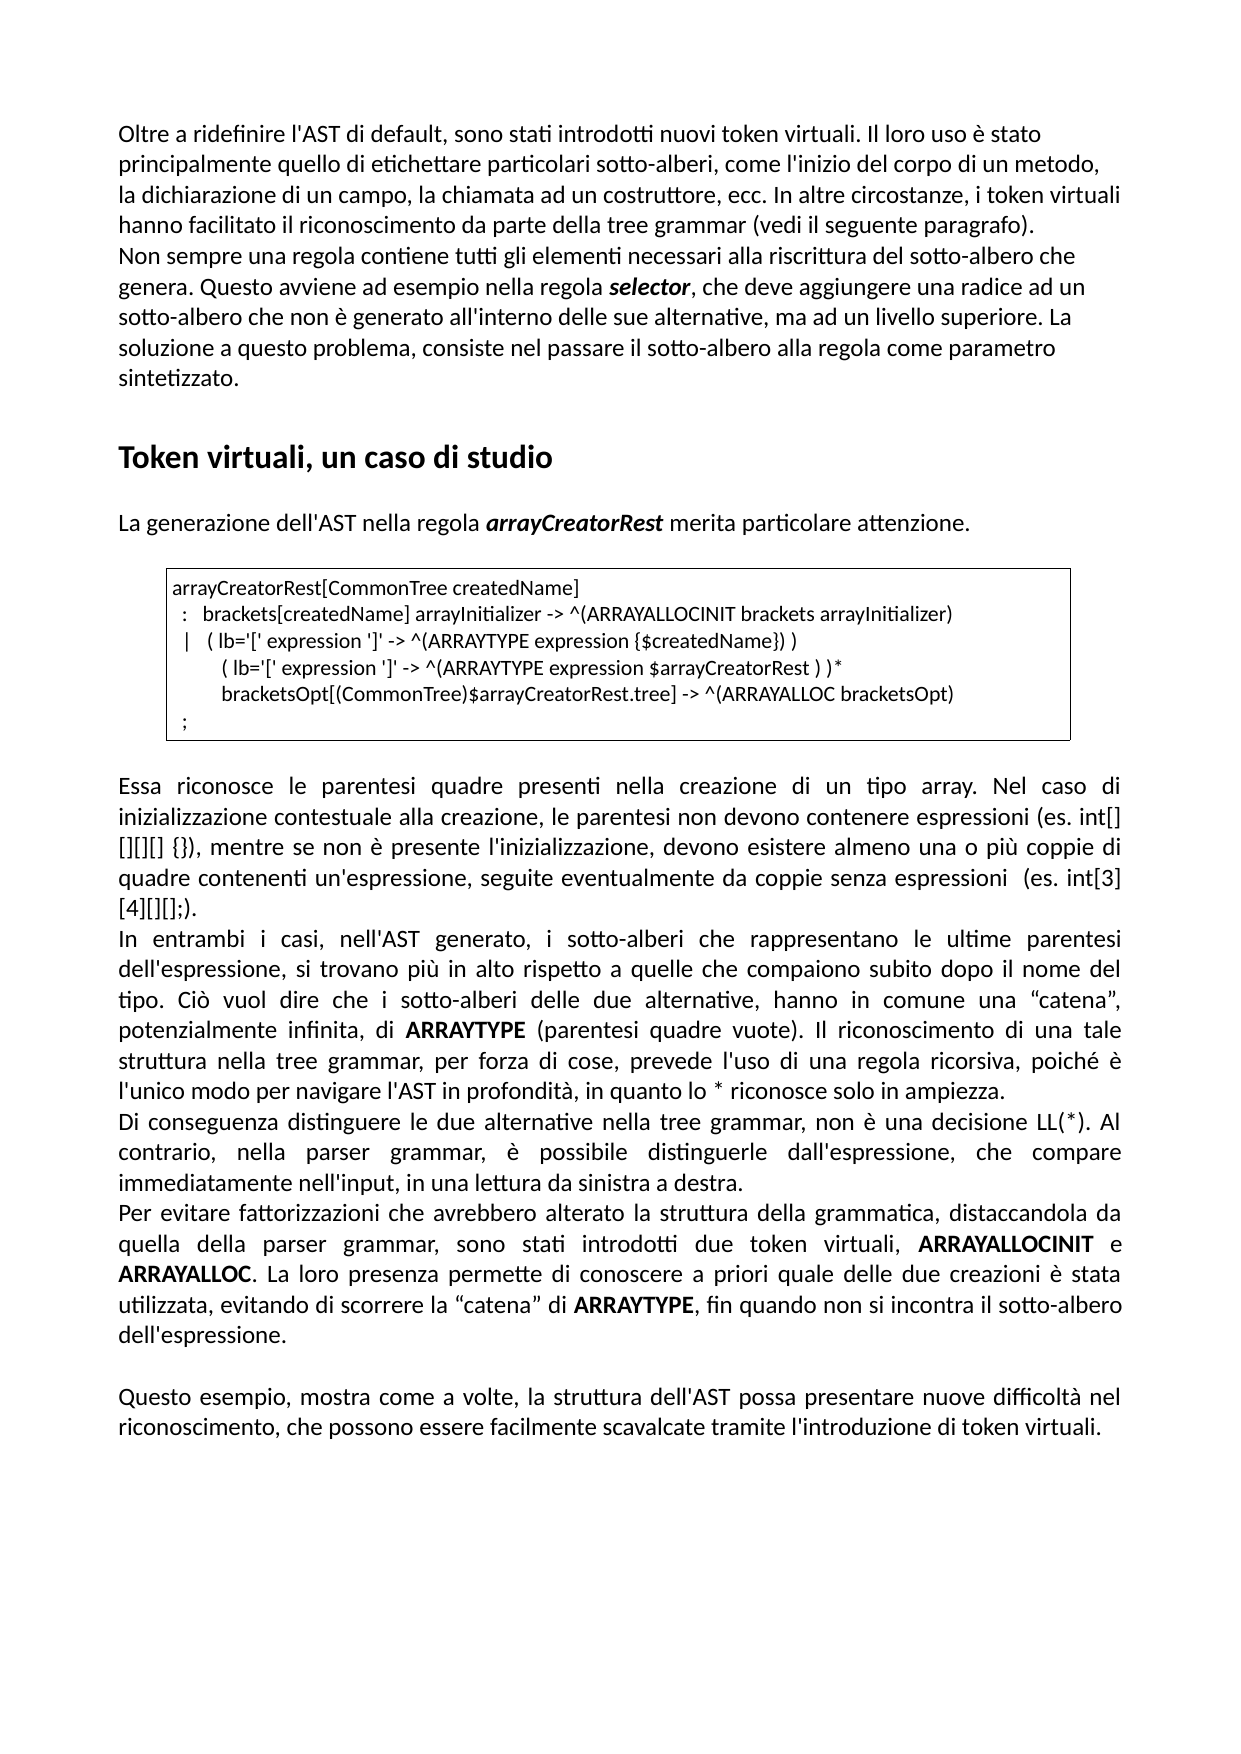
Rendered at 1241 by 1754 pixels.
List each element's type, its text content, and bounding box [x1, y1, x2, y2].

text Non sempre una regola contiene tutti gli elementi necessari alla riscrittura del sotto-albero che genera. Questo avviene ad esempio nella regola selector, che deve aggiungere una radice ad un sotto-albero che non è generato all'interno delle sue alternative, ma ad un livello superiore. La soluzione a questo problema, consiste nel passare il sotto-albero alla regola come parametro sintetizzato. [118, 240, 1123, 393]
text Oltre a ridefinire l'AST di default, sono stati introdotti nuovi token virtuali. Il loro uso è stato principalmente quello di etichettare particolari sotto-alberi, come l'inizio del corpo di un metodo, la dichiarazione di un campo, la chiamata ad un costruttore, ecc. In altre circostanze, i token virtuali hanno facilitato il riconoscimento da parte della tree grammar (vedi il seguente paragrafo). [118, 118, 1123, 240]
text Per evitare fattorizzazioni che avrebbero alterato la struttura della grammatica, distaccandola da quella della parser grammar, sono stati introdotti due token virtuali, ARRAYALLOCINIT e ARRAYALLOC. La loro presenza permette di conoscere a priori quale delle due creazioni è stata utilizzata, evitando di scorrere la “catena” di ARRAYTYPE, fin quando non si incontra il sotto-albero dell'espressione. [118, 1198, 1123, 1350]
text La generazione dell'AST nella regola arrayCreatorRest merita particolare attenzione. [118, 507, 1123, 538]
text Token virtuali, un caso di studio [118, 436, 1123, 477]
text Di conseguenza distinguere le due alternative nella tree grammar, non è una decisione LL(*). Al contrario, nella parser grammar, è possibile distinguerle dall'espressione, che compare immediatamente nell'input, in una lettura da sinistra a destra. [118, 1106, 1123, 1198]
text Essa riconosce le parentesi quadre presenti nella creazione di un tipo array. Nel caso di inizializzazione contestuale alla creazione, le parentesi non devono contenere espressioni (es. int[][][][] {}), mentre se non è presente l'inizializzazione, devono esistere almeno una o più coppie di quadre contenenti un'espressione, seguite eventualmente da coppie senza espressioni (es. int[3][4][][];). [118, 770, 1123, 923]
text Questo esempio, mostra come a volte, la struttura dell'AST possa presentare nuove difficoltà nel riconoscimento, che possono essere facilmente scavalcate tramite l'introduzione di token virtuali. [118, 1381, 1123, 1442]
table_header arrayCreatorRest[CommonTree createdName] : brackets[createdName] arrayInitializer -> ^(ARRAYALLOCINIT brackets arrayInitializer) | ( lb='[' expression ']' -> ^(ARRAYTYPE expression {$createdName}) ) ( lb='[' expression ']' -> ^(ARRAYTYPE expression $arrayCreatorRest ) )* bracketsOpt[(CommonTree)$arrayCreatorRest.tree] -> ^(ARRAYALLOC bracketsOpt) ; [167, 569, 1070, 740]
text In entrambi i casi, nell'AST generato, i sotto-alberi che rappresentano le ultime parentesi dell'espressione, si trovano più in alto rispetto a quelle che compaiono subito dopo il nome del tipo. Ciò vuol dire che i sotto-alberi delle due alternative, hanno in comune una “catena”, potenzialmente infinita, di ARRAYTYPE (parentesi quadre vuote). Il riconoscimento di una tale struttura nella tree grammar, per forza di cose, prevede l'uso di una regola ricorsiva, poiché è l'unico modo per navigare l'AST in profondità, in quanto lo * riconosce solo in ampiezza. [118, 923, 1123, 1106]
